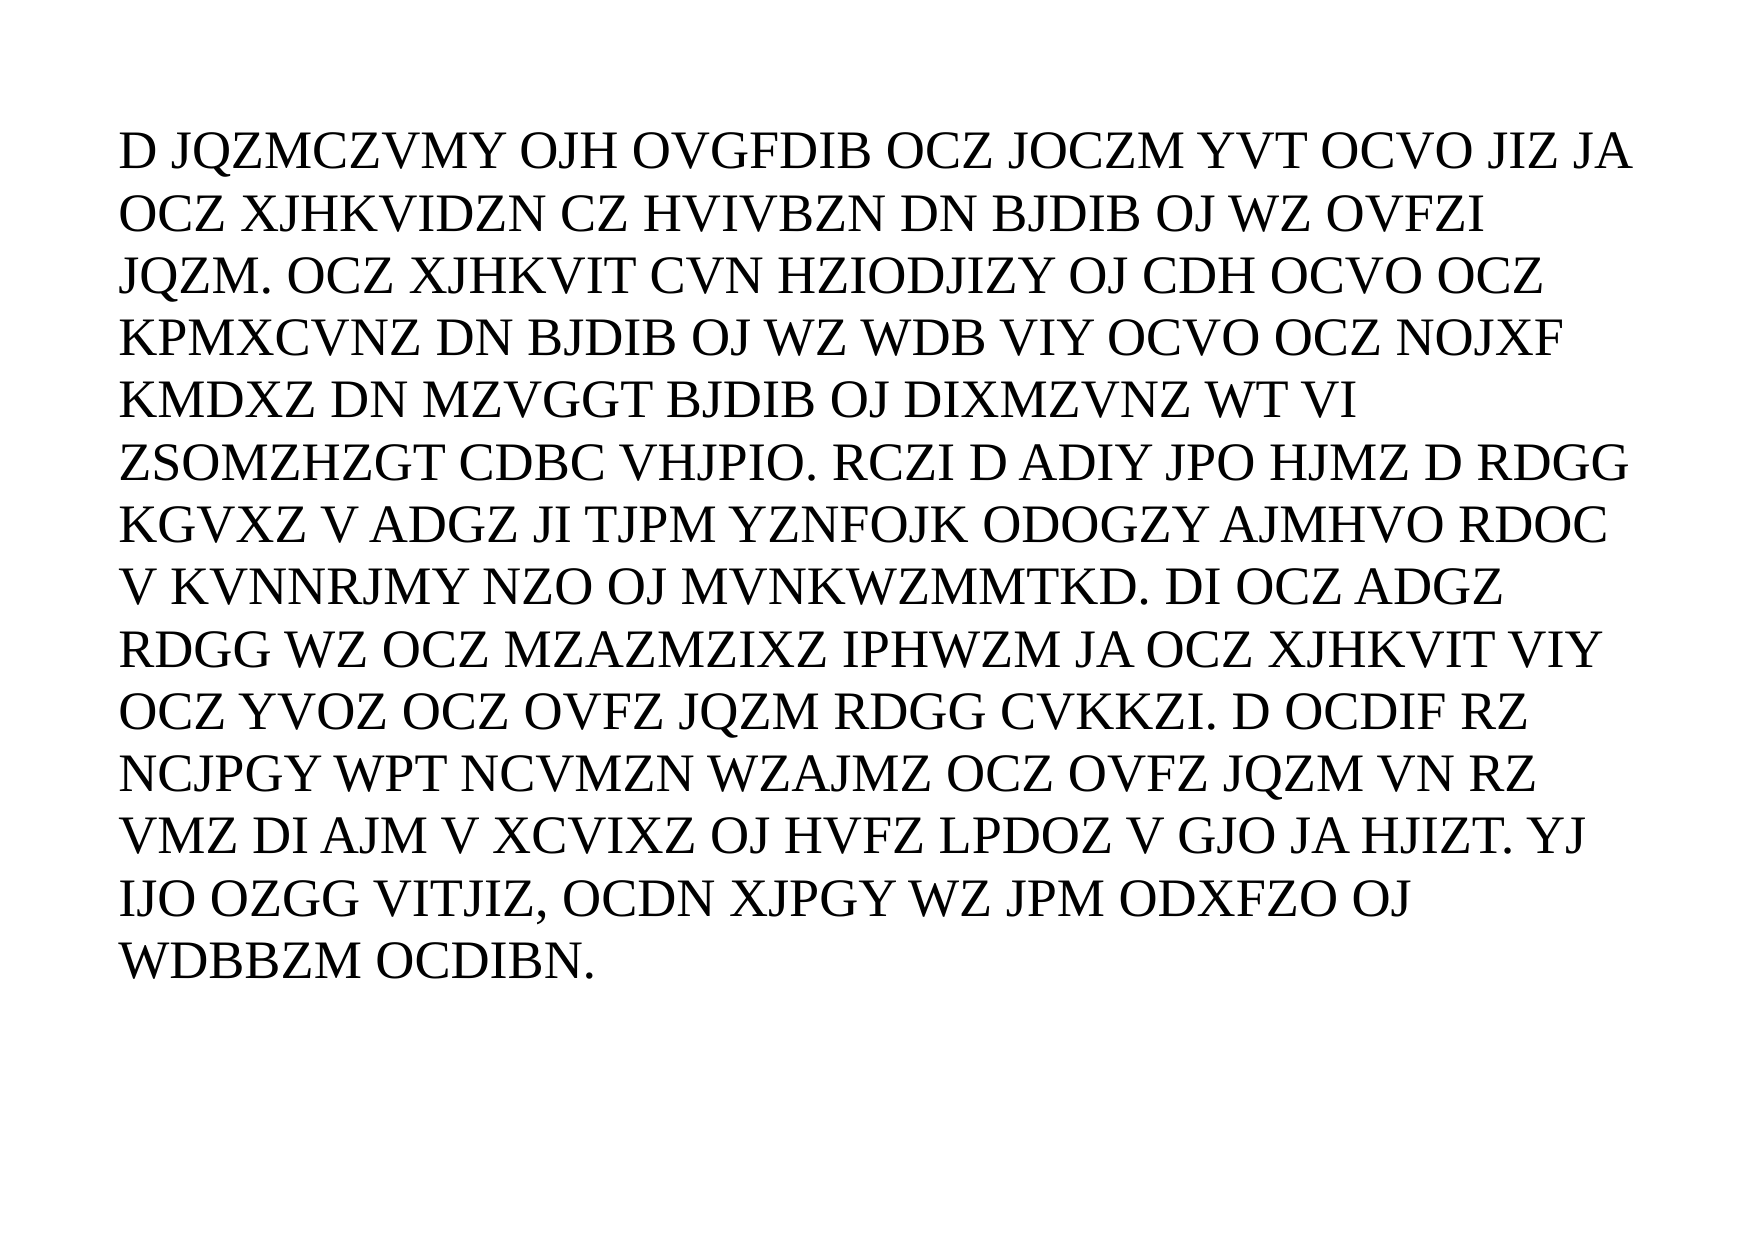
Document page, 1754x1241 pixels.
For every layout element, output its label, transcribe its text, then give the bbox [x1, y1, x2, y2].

text D JQZMCZVMY OJH OVGFDIB OCZ JOCZM YVT OCVO JIZ JA OCZ XJHKVIDZN CZ HVIVBZN DN BJDIB OJ WZ OVFZI JQZM. OCZ XJHKVIT CVN HZIODJIZY OJ CDH OCVO OCZ KPMXCVNZ DN BJDIB OJ WZ WDB VIY OCVO OCZ NOJXF KMDXZ DN MZVGGT BJDIB OJ DIXMZVNZ WT VI ZSOMZHZGT CDBC VHJPIO. RCZI D ADIY JPO HJMZ D RDGG KGVXZ V ADGZ JI TJPM YZNFOJK ODOGZY AJMHVO RDOC V KVNNRJMY NZO OJ MVNKWZMMTKD. DI OCZ ADGZ RDGG WZ OCZ MZAZMZIXZ IPHWZM JA OCZ XJHKVIT VIY OCZ YVOZ OCZ OVFZ JQZM RDGG CVKKZI. D OCDIF RZ NCJPGY WPT NCVMZN WZAJMZ OCZ OVFZ JQZM VN RZ VMZ DI AJM V XCVIXZ OJ HVFZ LPDOZ V GJO JA HJIZT. YJ IJO OZGG VITJIZ, OCDN XJPGY WZ JPM ODXFZO OJ WDBBZM OCDIBN. [118, 118, 1636, 990]
